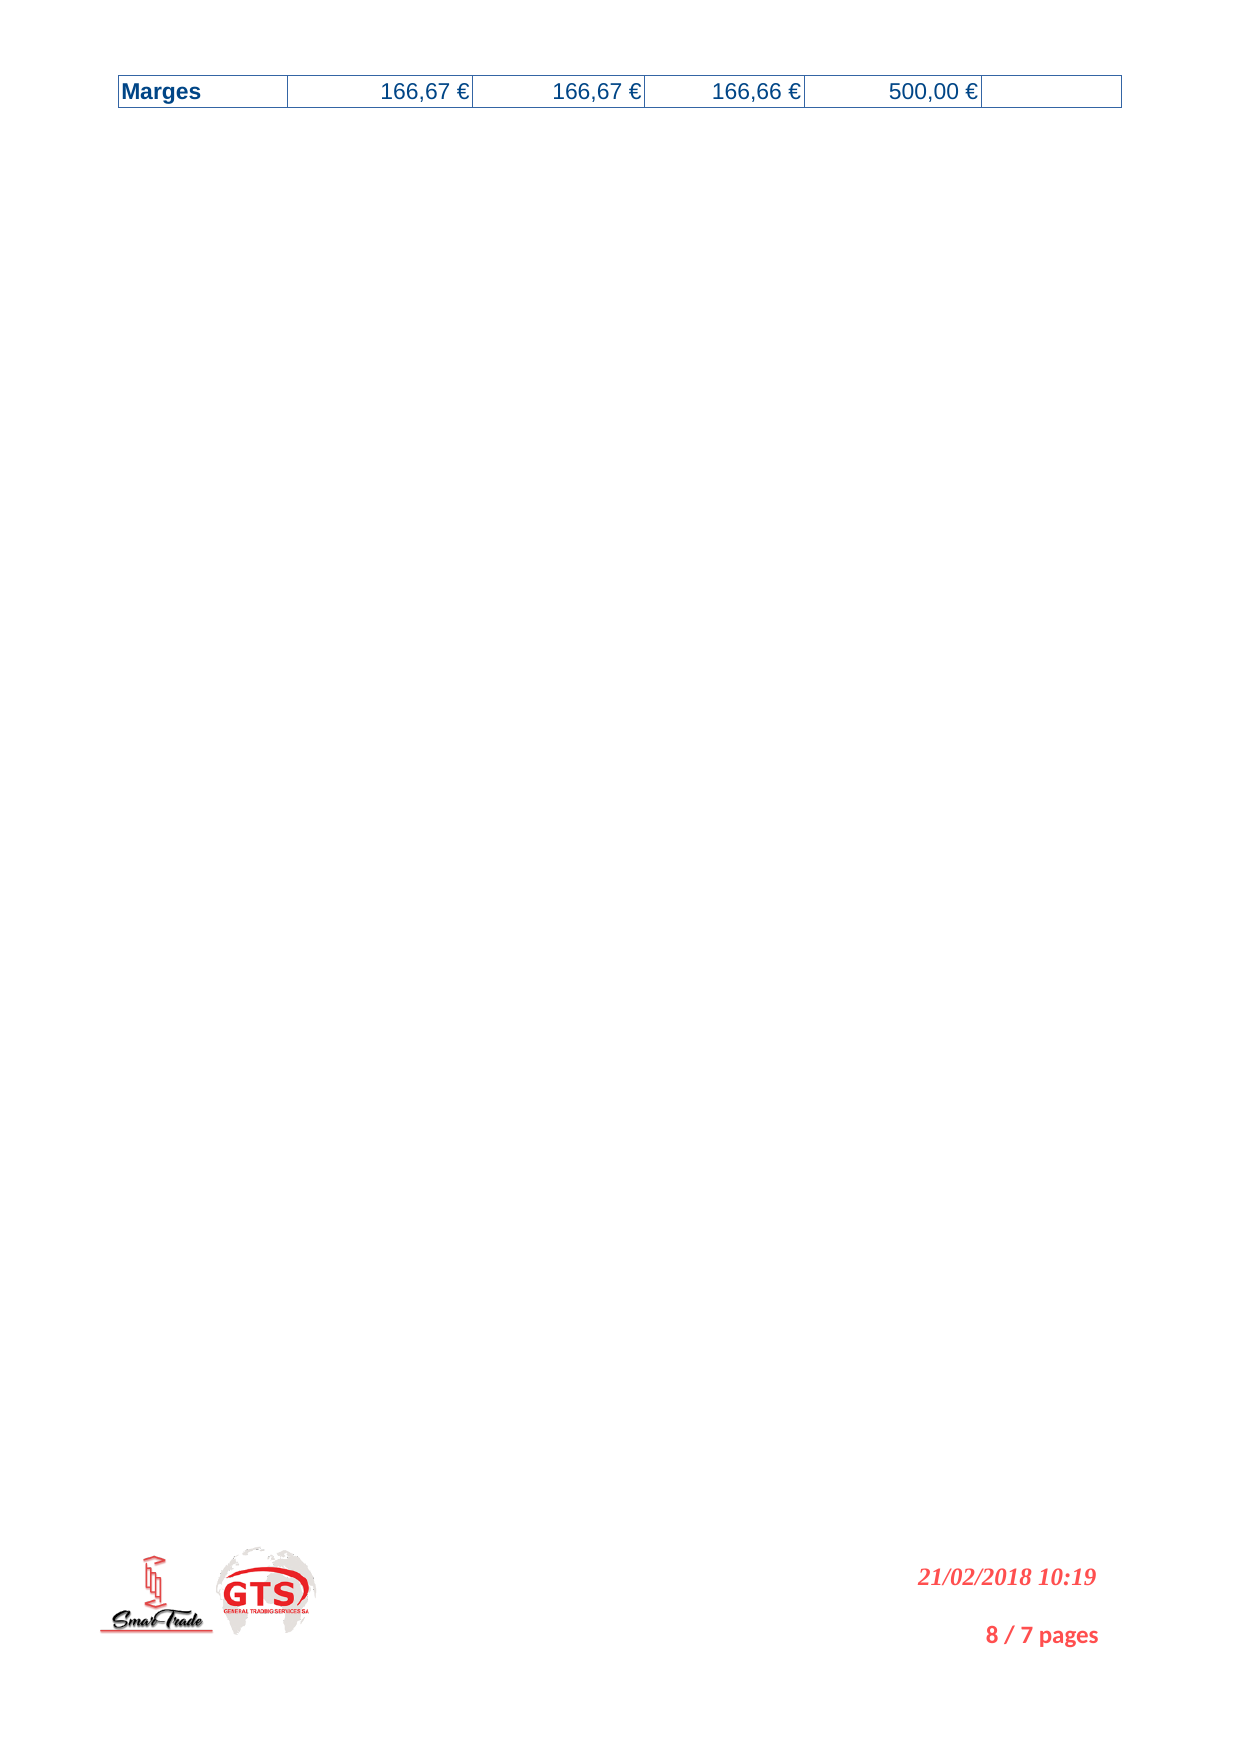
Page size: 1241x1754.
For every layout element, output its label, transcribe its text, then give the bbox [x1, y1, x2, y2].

picture [96, 1542, 327, 1635]
table_cell Marges [119, 76, 287, 107]
table_cell 166,66 € [645, 76, 804, 107]
table_cell 166,67 € [473, 76, 644, 107]
table_cell 166,67 € [288, 76, 472, 107]
table_cell 500,00 € [805, 76, 981, 107]
table_cell [982, 76, 1121, 107]
